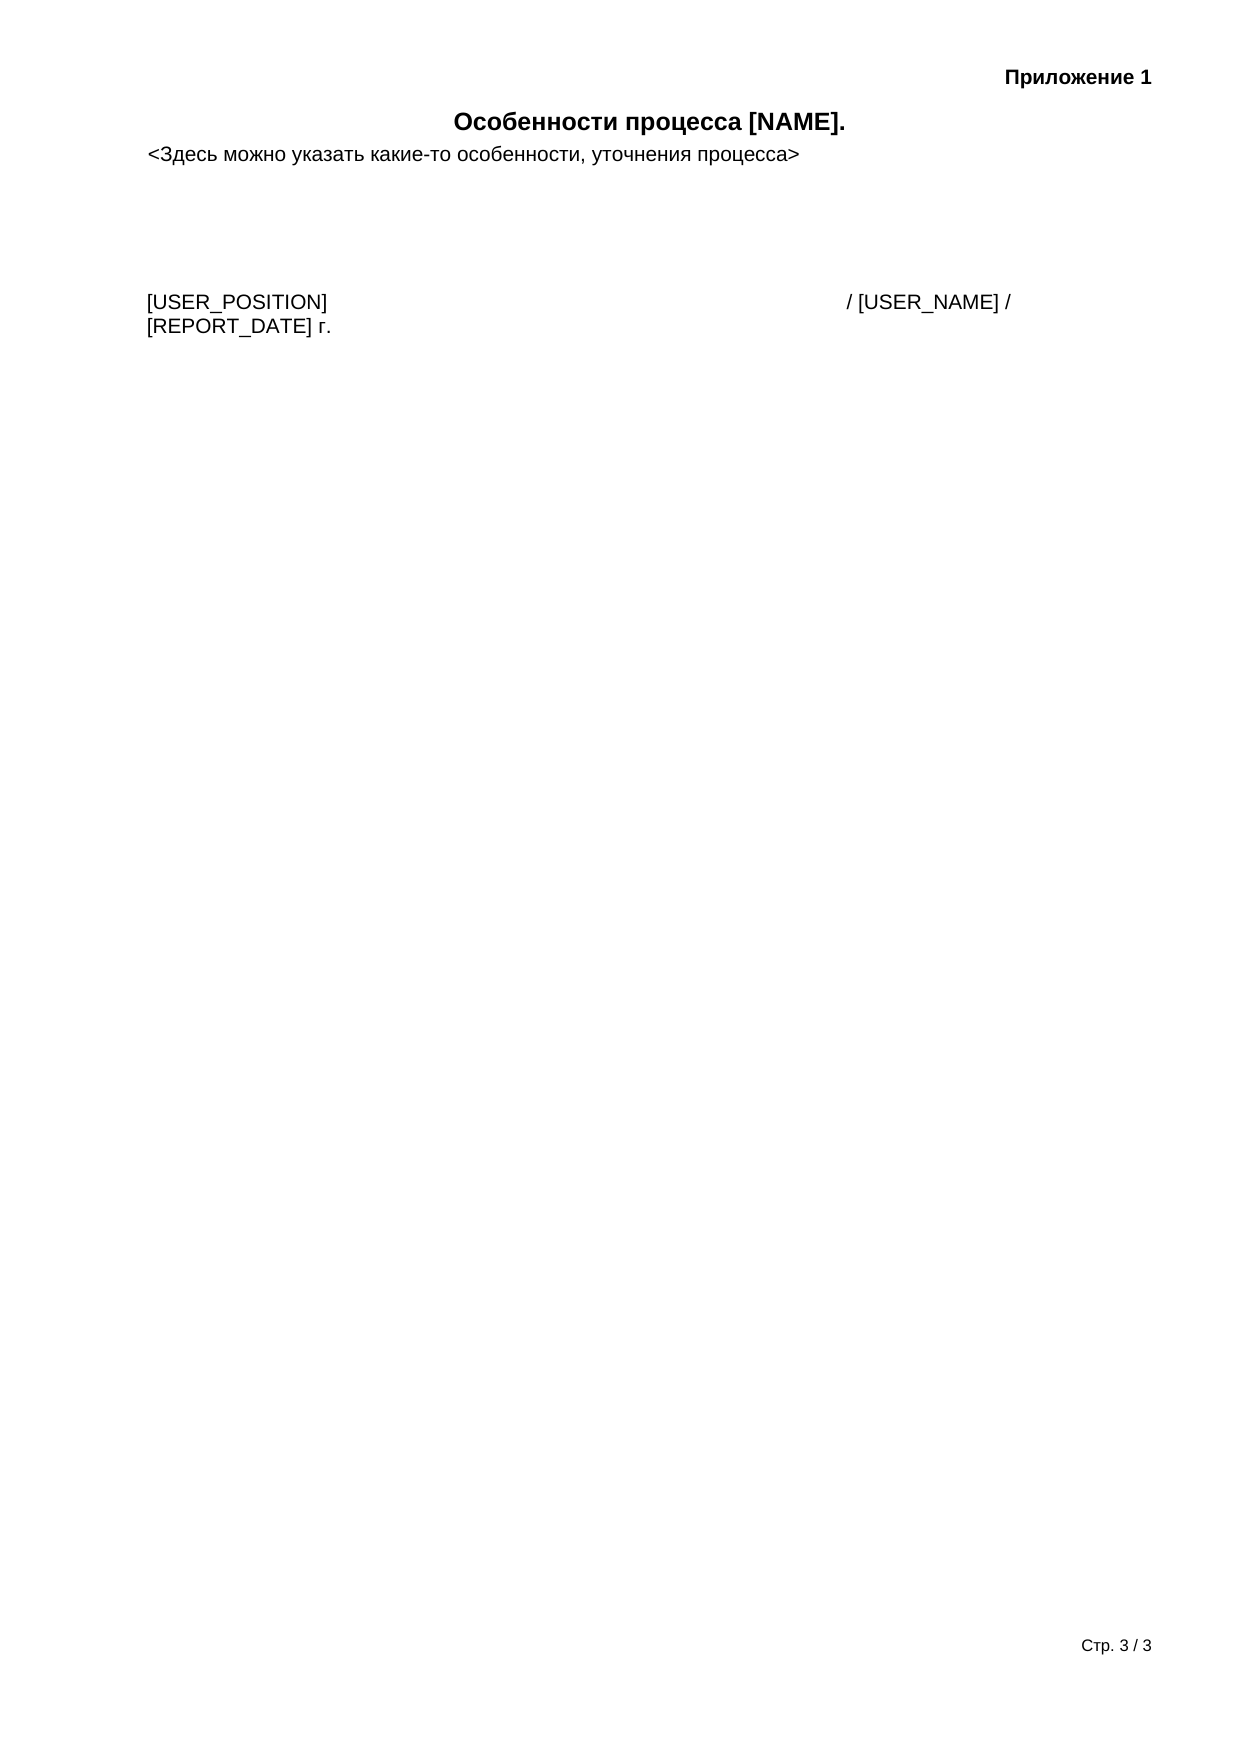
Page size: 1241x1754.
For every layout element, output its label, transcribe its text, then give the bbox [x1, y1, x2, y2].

subtitle Особенности процесса [NAME]. [148, 107, 1152, 135]
text Приложение 1 [148, 65, 1152, 89]
table_header / [USER_NAME] / [846, 284, 1181, 344]
table_header [643, 284, 846, 344]
table_header [USER_POSITION] [REPORT_DATE] г. [147, 284, 642, 344]
text <Здесь можно указать какие-то особенности, уточнения процесса> [148, 141, 1152, 165]
